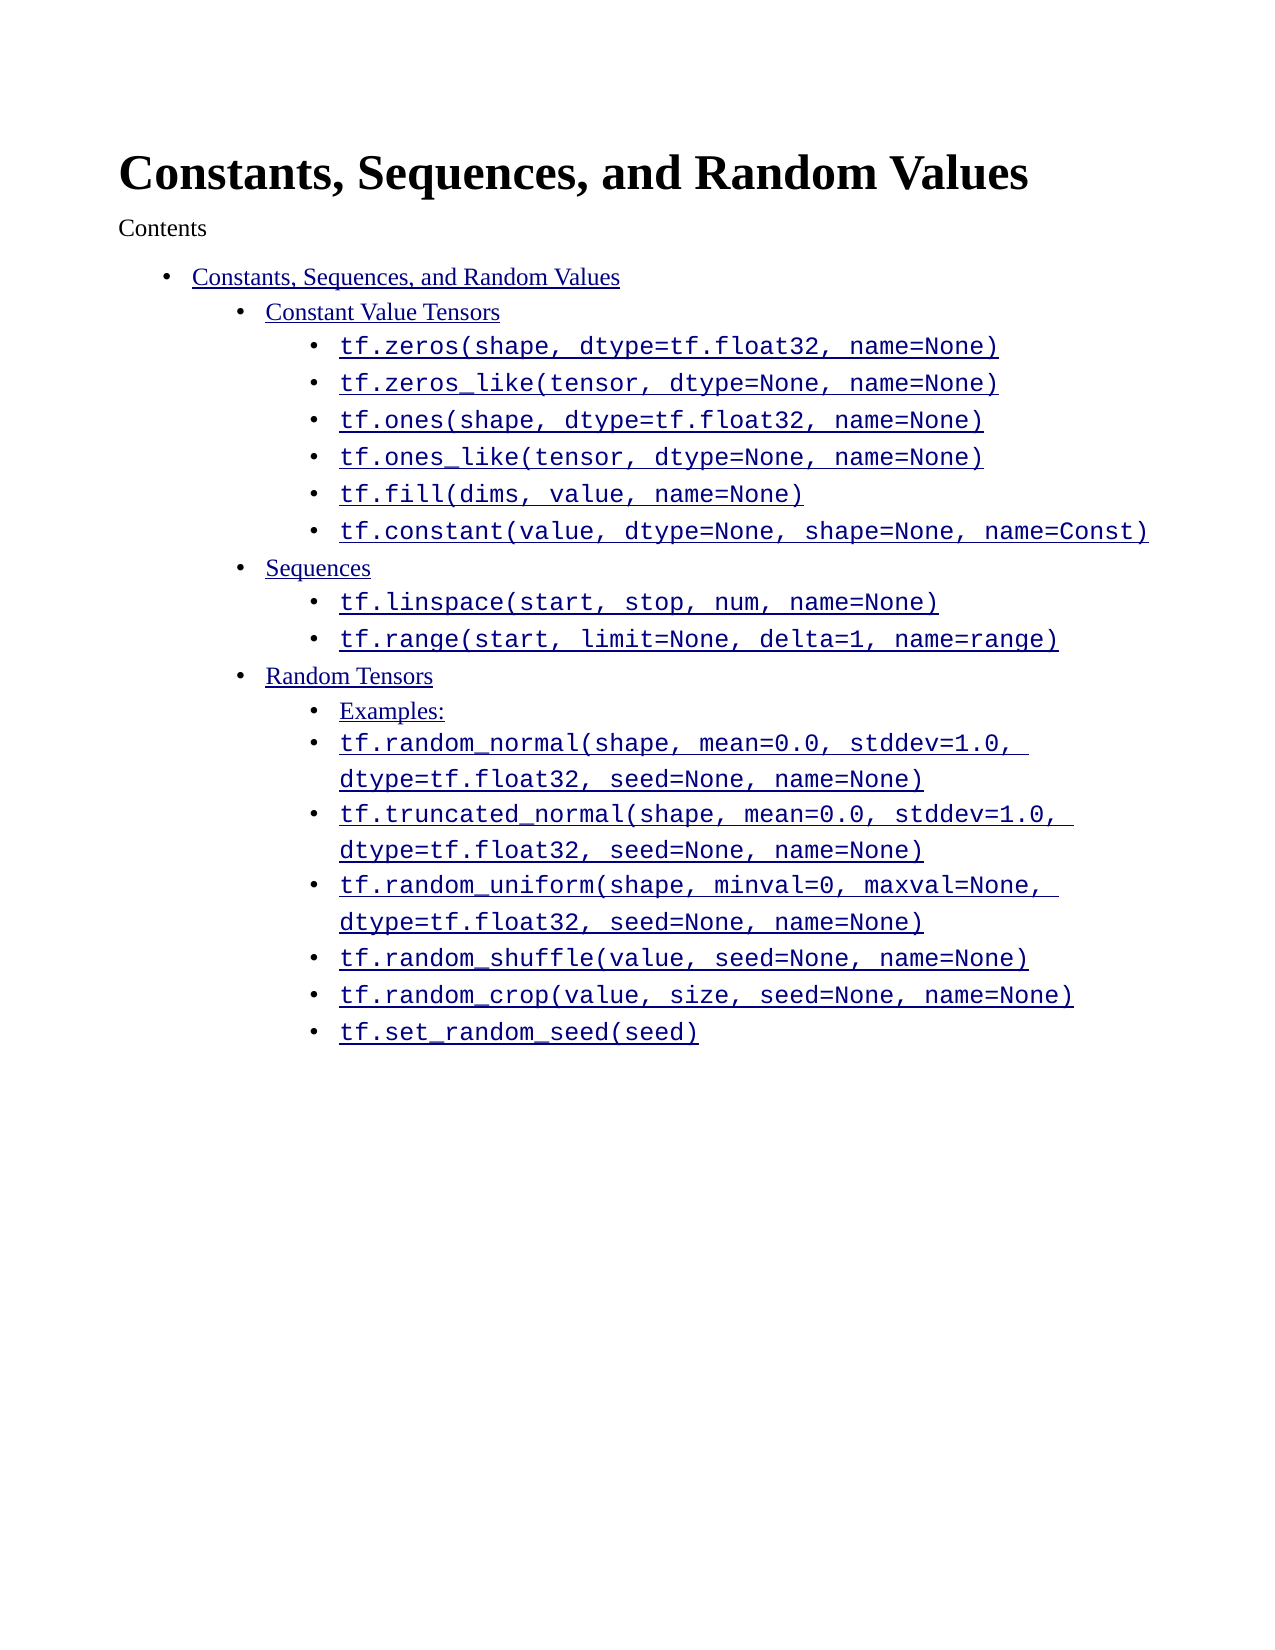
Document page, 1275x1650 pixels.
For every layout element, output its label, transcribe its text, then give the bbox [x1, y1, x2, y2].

subtitle Constants, Sequences, and Random Values [118, 143, 1157, 201]
list tf.ones_like(tensor, dtype=None, name=None) [309, 442, 1157, 473]
list tf.fill(dims, value, name=None) [309, 479, 1157, 510]
list tf.constant(value, dtype=None, shape=None, name=Const) [309, 516, 1157, 547]
list tf.random_crop(value, size, seed=None, name=None) [309, 981, 1157, 1011]
text Contents [118, 213, 1157, 242]
list Examples: [309, 696, 1157, 725]
list tf.zeros(shape, dtype=tf.float32, name=None) [309, 331, 1157, 362]
list tf.range(start, limit=None, delta=1, name=range) [309, 624, 1157, 655]
list tf.zeros_like(tensor, dtype=None, name=None) [309, 368, 1157, 399]
list Constant Value Tensors [236, 297, 1157, 325]
list Random Tensors [236, 661, 1157, 690]
list Sequences [236, 553, 1157, 582]
list tf.random_shuffle(value, seed=None, name=None) [309, 943, 1157, 974]
list tf.ones(shape, dtype=tf.float32, name=None) [309, 405, 1157, 436]
list Constants, Sequences, and Random Values [162, 262, 1157, 291]
list tf.truncated_normal(shape, mean=0.0, stddev=1.0, dtype=tf.float32, seed=None, name=None) [309, 801, 1157, 866]
list tf.random_uniform(shape, minval=0, maxval=None, dtype=tf.float32, seed=None, name=None) [309, 872, 1157, 937]
list tf.linspace(start, stop, num, name=None) [309, 587, 1157, 618]
list tf.set_random_seed(seed) [309, 1017, 1157, 1048]
list tf.random_normal(shape, mean=0.0, stddev=1.0, dtype=tf.float32, seed=None, name=None) [309, 730, 1157, 795]
